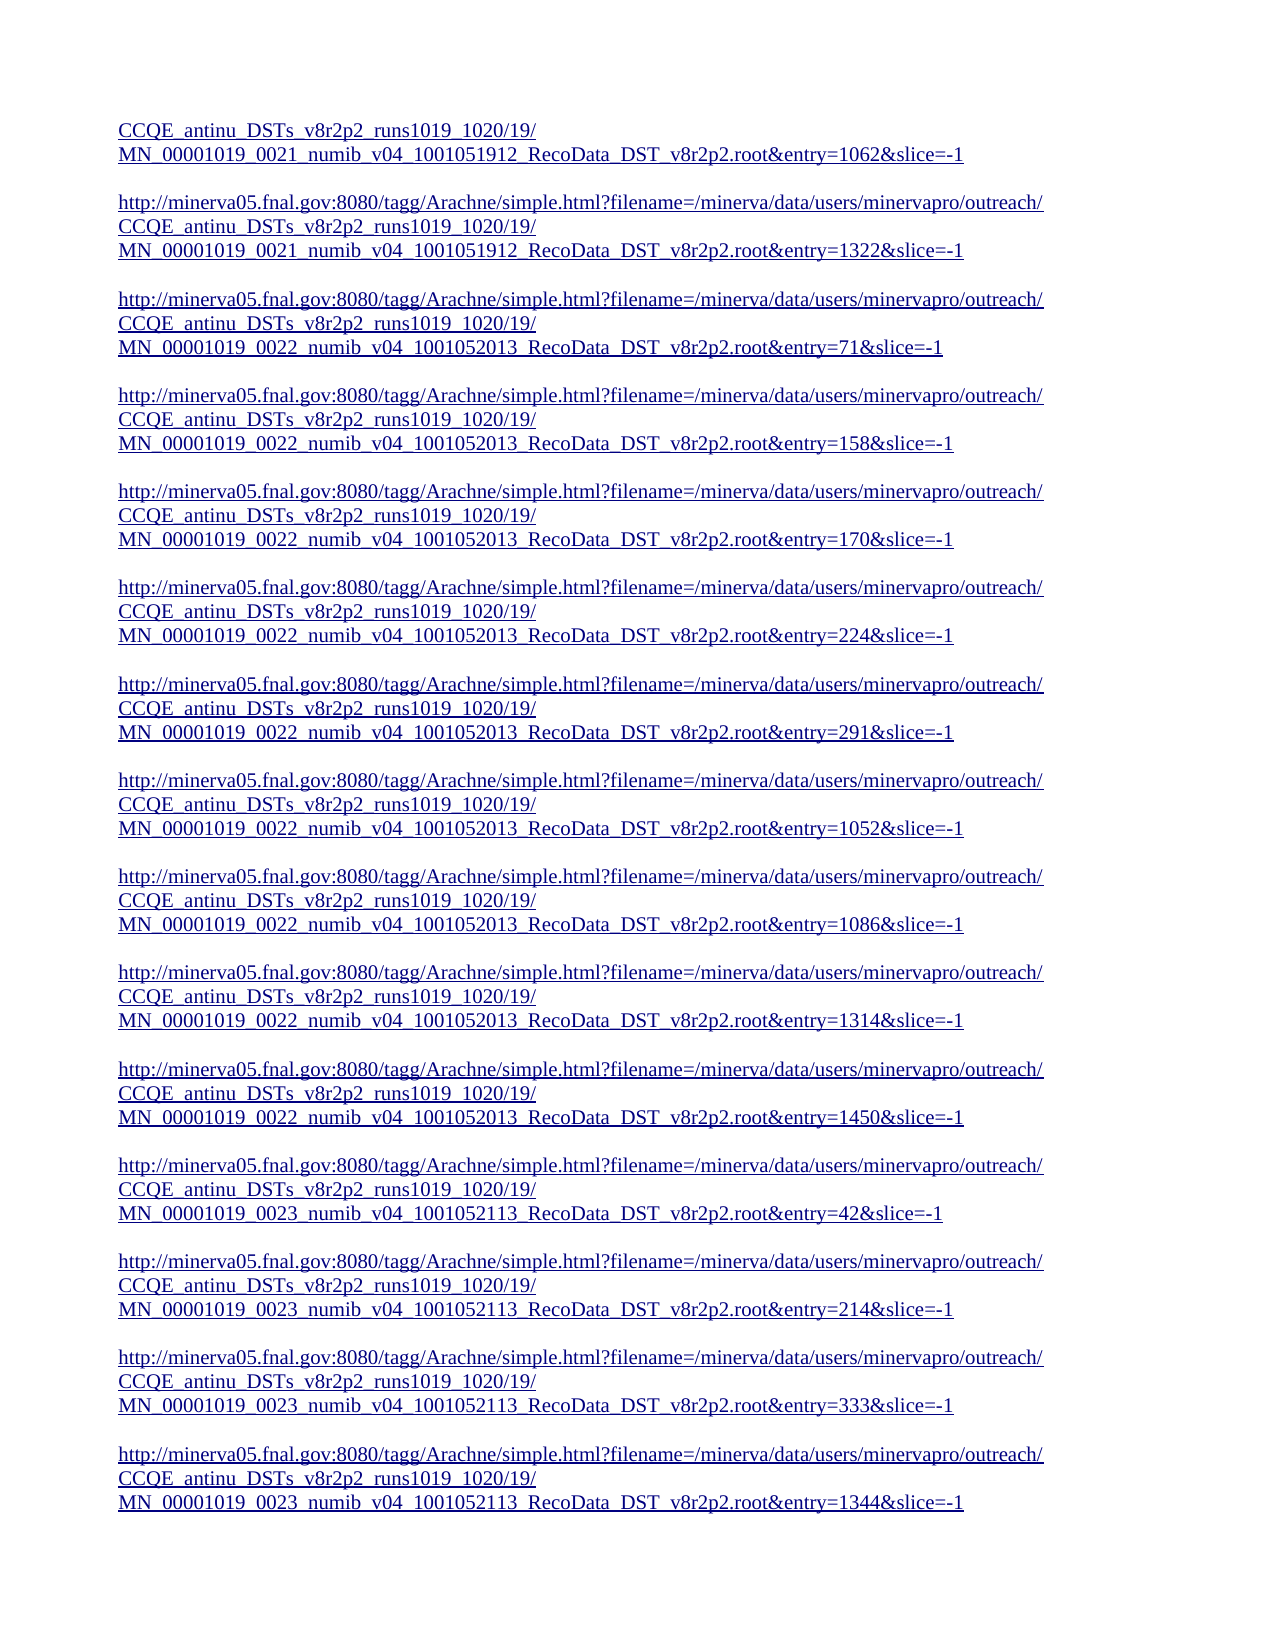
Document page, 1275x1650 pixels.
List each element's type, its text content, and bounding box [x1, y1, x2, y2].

text http://minerva05.fnal.gov:8080/tagg/Arachne/simple.html?filename=/minerva/data/users/minervapro/outreach/CCQE_antinu_DSTs_v8r2p2_runs1019_1020/19/MN_00001019_0023_numib_v04_1001052113_RecoData_DST_v8r2p2.root&entry=1344&slice=-1 [118, 1442, 1157, 1514]
text http://minerva05.fnal.gov:8080/tagg/Arachne/simple.html?filename=/minerva/data/users/minervapro/outreach/CCQE_antinu_DSTs_v8r2p2_runs1019_1020/19/MN_00001019_0022_numib_v04_1001052013_RecoData_DST_v8r2p2.root&entry=1052&slice=-1 [118, 768, 1157, 840]
text http://minerva05.fnal.gov:8080/tagg/Arachne/simple.html?filename=/minerva/data/users/minervapro/outreach/CCQE_antinu_DSTs_v8r2p2_runs1019_1020/19/MN_00001019_0022_numib_v04_1001052013_RecoData_DST_v8r2p2.root&entry=1314&slice=-1 [118, 960, 1157, 1032]
text http://minerva05.fnal.gov:8080/tagg/Arachne/simple.html?filename=/minerva/data/users/minervapro/outreach/CCQE_antinu_DSTs_v8r2p2_runs1019_1020/19/MN_00001019_0022_numib_v04_1001052013_RecoData_DST_v8r2p2.root&entry=158&slice=-1 [118, 383, 1157, 455]
text http://minerva05.fnal.gov:8080/tagg/Arachne/simple.html?filename=/minerva/data/users/minervapro/outreach/CCQE_antinu_DSTs_v8r2p2_runs1019_1020/19/MN_00001019_0022_numib_v04_1001052013_RecoData_DST_v8r2p2.root&entry=1086&slice=-1 [118, 864, 1157, 936]
text http://minerva05.fnal.gov:8080/tagg/Arachne/simple.html?filename=/minerva/data/users/minervapro/outreach/CCQE_antinu_DSTs_v8r2p2_runs1019_1020/19/MN_00001019_0023_numib_v04_1001052113_RecoData_DST_v8r2p2.root&entry=42&slice=-1 [118, 1153, 1157, 1225]
text CCQE_antinu_DSTs_v8r2p2_runs1019_1020/19/MN_00001019_0021_numib_v04_1001051912_RecoData_DST_v8r2p2.root&entry=1062&slice=-1 [118, 118, 1157, 166]
text http://minerva05.fnal.gov:8080/tagg/Arachne/simple.html?filename=/minerva/data/users/minervapro/outreach/CCQE_antinu_DSTs_v8r2p2_runs1019_1020/19/MN_00001019_0022_numib_v04_1001052013_RecoData_DST_v8r2p2.root&entry=291&slice=-1 [118, 672, 1157, 744]
text http://minerva05.fnal.gov:8080/tagg/Arachne/simple.html?filename=/minerva/data/users/minervapro/outreach/CCQE_antinu_DSTs_v8r2p2_runs1019_1020/19/MN_00001019_0022_numib_v04_1001052013_RecoData_DST_v8r2p2.root&entry=1450&slice=-1 [118, 1057, 1157, 1129]
text http://minerva05.fnal.gov:8080/tagg/Arachne/simple.html?filename=/minerva/data/users/minervapro/outreach/CCQE_antinu_DSTs_v8r2p2_runs1019_1020/19/MN_00001019_0022_numib_v04_1001052013_RecoData_DST_v8r2p2.root&entry=170&slice=-1 [118, 479, 1157, 551]
text http://minerva05.fnal.gov:8080/tagg/Arachne/simple.html?filename=/minerva/data/users/minervapro/outreach/CCQE_antinu_DSTs_v8r2p2_runs1019_1020/19/MN_00001019_0022_numib_v04_1001052013_RecoData_DST_v8r2p2.root&entry=224&slice=-1 [118, 575, 1157, 647]
text http://minerva05.fnal.gov:8080/tagg/Arachne/simple.html?filename=/minerva/data/users/minervapro/outreach/CCQE_antinu_DSTs_v8r2p2_runs1019_1020/19/MN_00001019_0021_numib_v04_1001051912_RecoData_DST_v8r2p2.root&entry=1322&slice=-1 [118, 190, 1157, 262]
text http://minerva05.fnal.gov:8080/tagg/Arachne/simple.html?filename=/minerva/data/users/minervapro/outreach/CCQE_antinu_DSTs_v8r2p2_runs1019_1020/19/MN_00001019_0022_numib_v04_1001052013_RecoData_DST_v8r2p2.root&entry=71&slice=-1 [118, 287, 1157, 359]
text http://minerva05.fnal.gov:8080/tagg/Arachne/simple.html?filename=/minerva/data/users/minervapro/outreach/CCQE_antinu_DSTs_v8r2p2_runs1019_1020/19/MN_00001019_0023_numib_v04_1001052113_RecoData_DST_v8r2p2.root&entry=333&slice=-1 [118, 1345, 1157, 1417]
text http://minerva05.fnal.gov:8080/tagg/Arachne/simple.html?filename=/minerva/data/users/minervapro/outreach/CCQE_antinu_DSTs_v8r2p2_runs1019_1020/19/MN_00001019_0023_numib_v04_1001052113_RecoData_DST_v8r2p2.root&entry=214&slice=-1 [118, 1249, 1157, 1321]
